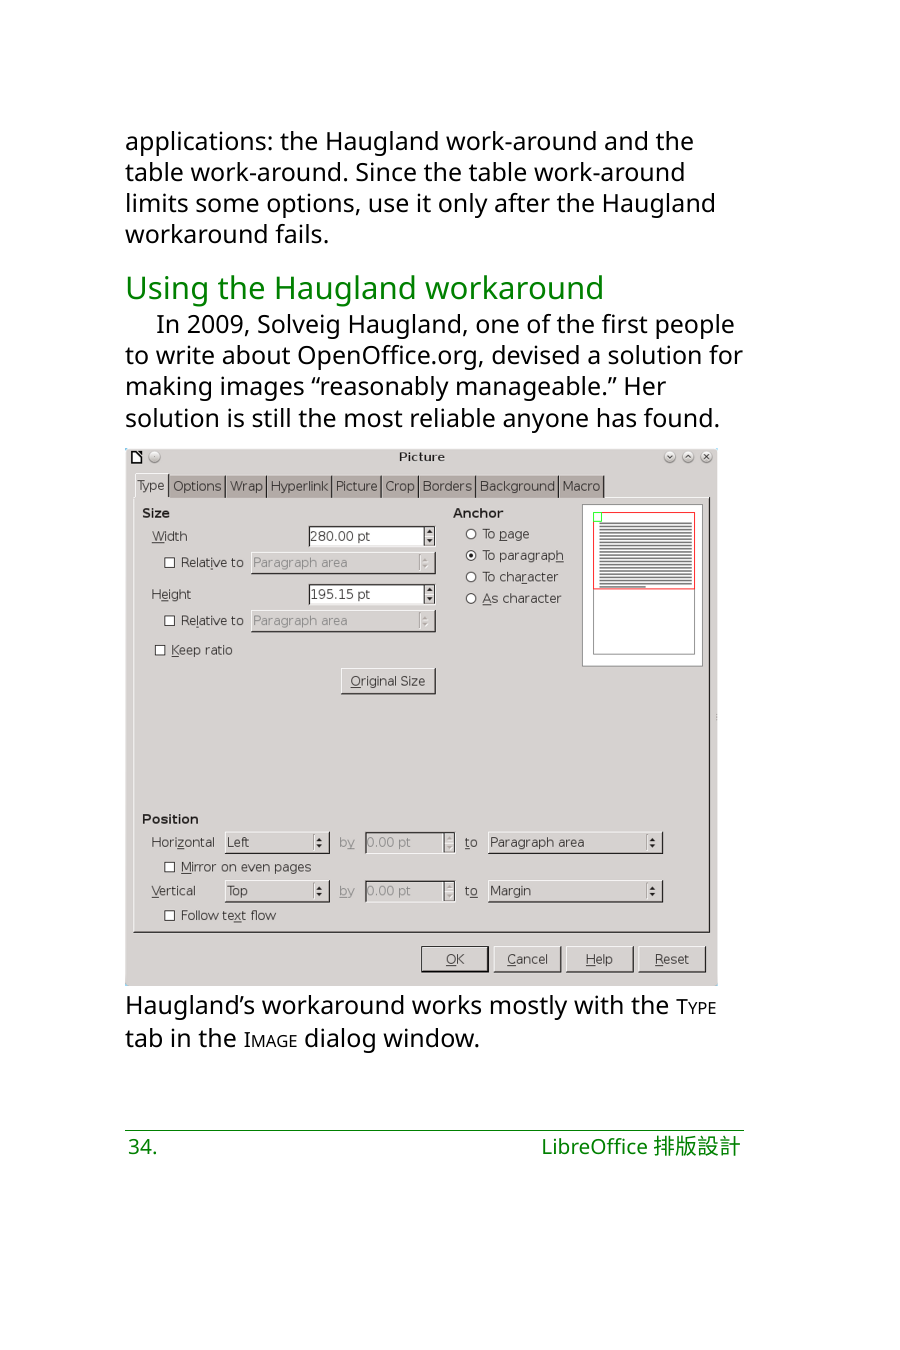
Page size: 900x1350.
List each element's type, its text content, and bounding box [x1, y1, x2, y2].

text In 2009, Solveig Haugland, one of the first people to write about OpenOffice.org, devised a solution for making images “reasonably manageable.” Her solution is still the most reliable anyone has found. [125, 308, 744, 433]
picture [125, 448, 718, 986]
table_header [125, 449, 744, 988]
subtitle Using the Haugland workaround [125, 266, 744, 308]
table_cell Haugland’s workaround works mostly with the Type tab in the Image dialog window. [125, 988, 744, 1054]
text applications: the Haugland work-around and the table work-around. Since the table work-around limits some options, use it only after the Haugland workaround fails. [125, 125, 744, 250]
